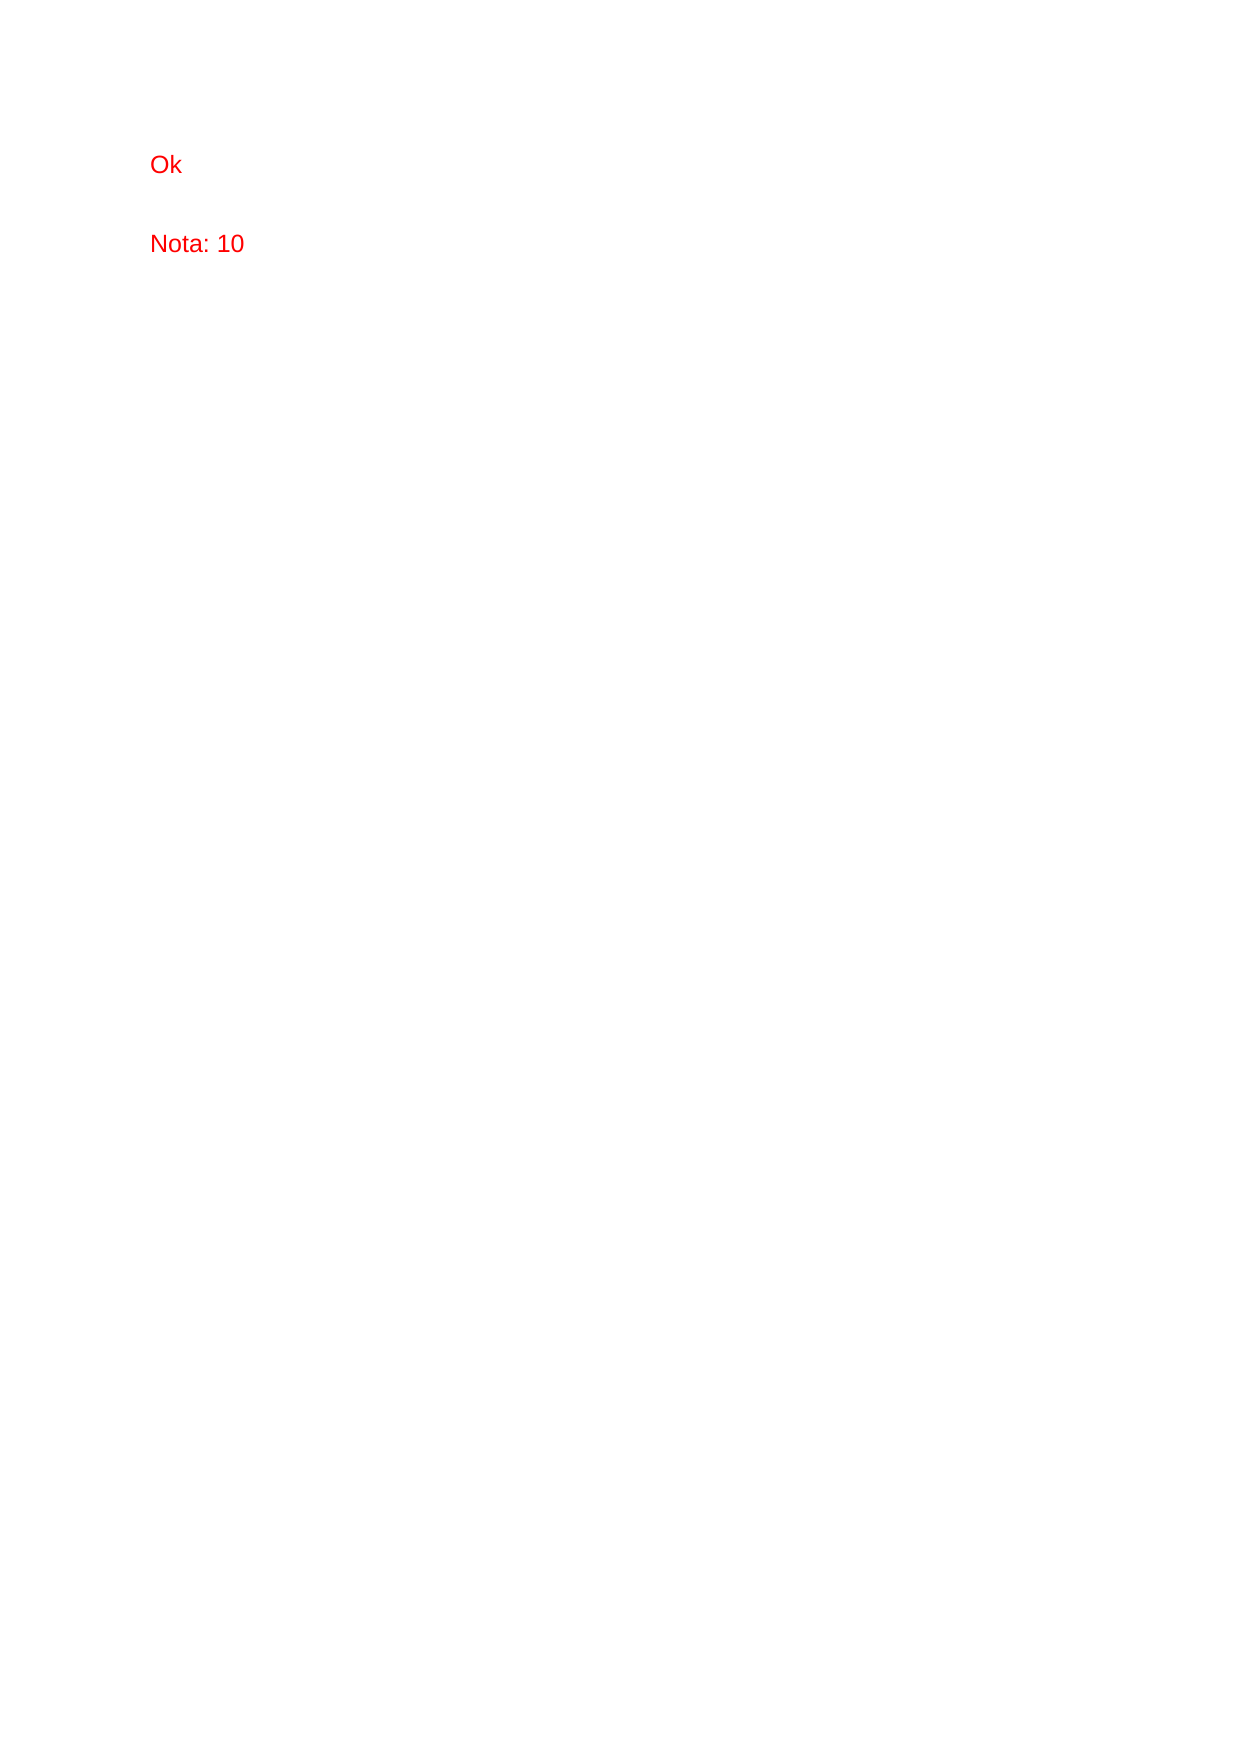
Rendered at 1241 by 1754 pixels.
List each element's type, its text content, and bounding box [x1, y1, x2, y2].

text Nota: 10 [150, 229, 1090, 257]
text Ok [150, 150, 1090, 179]
